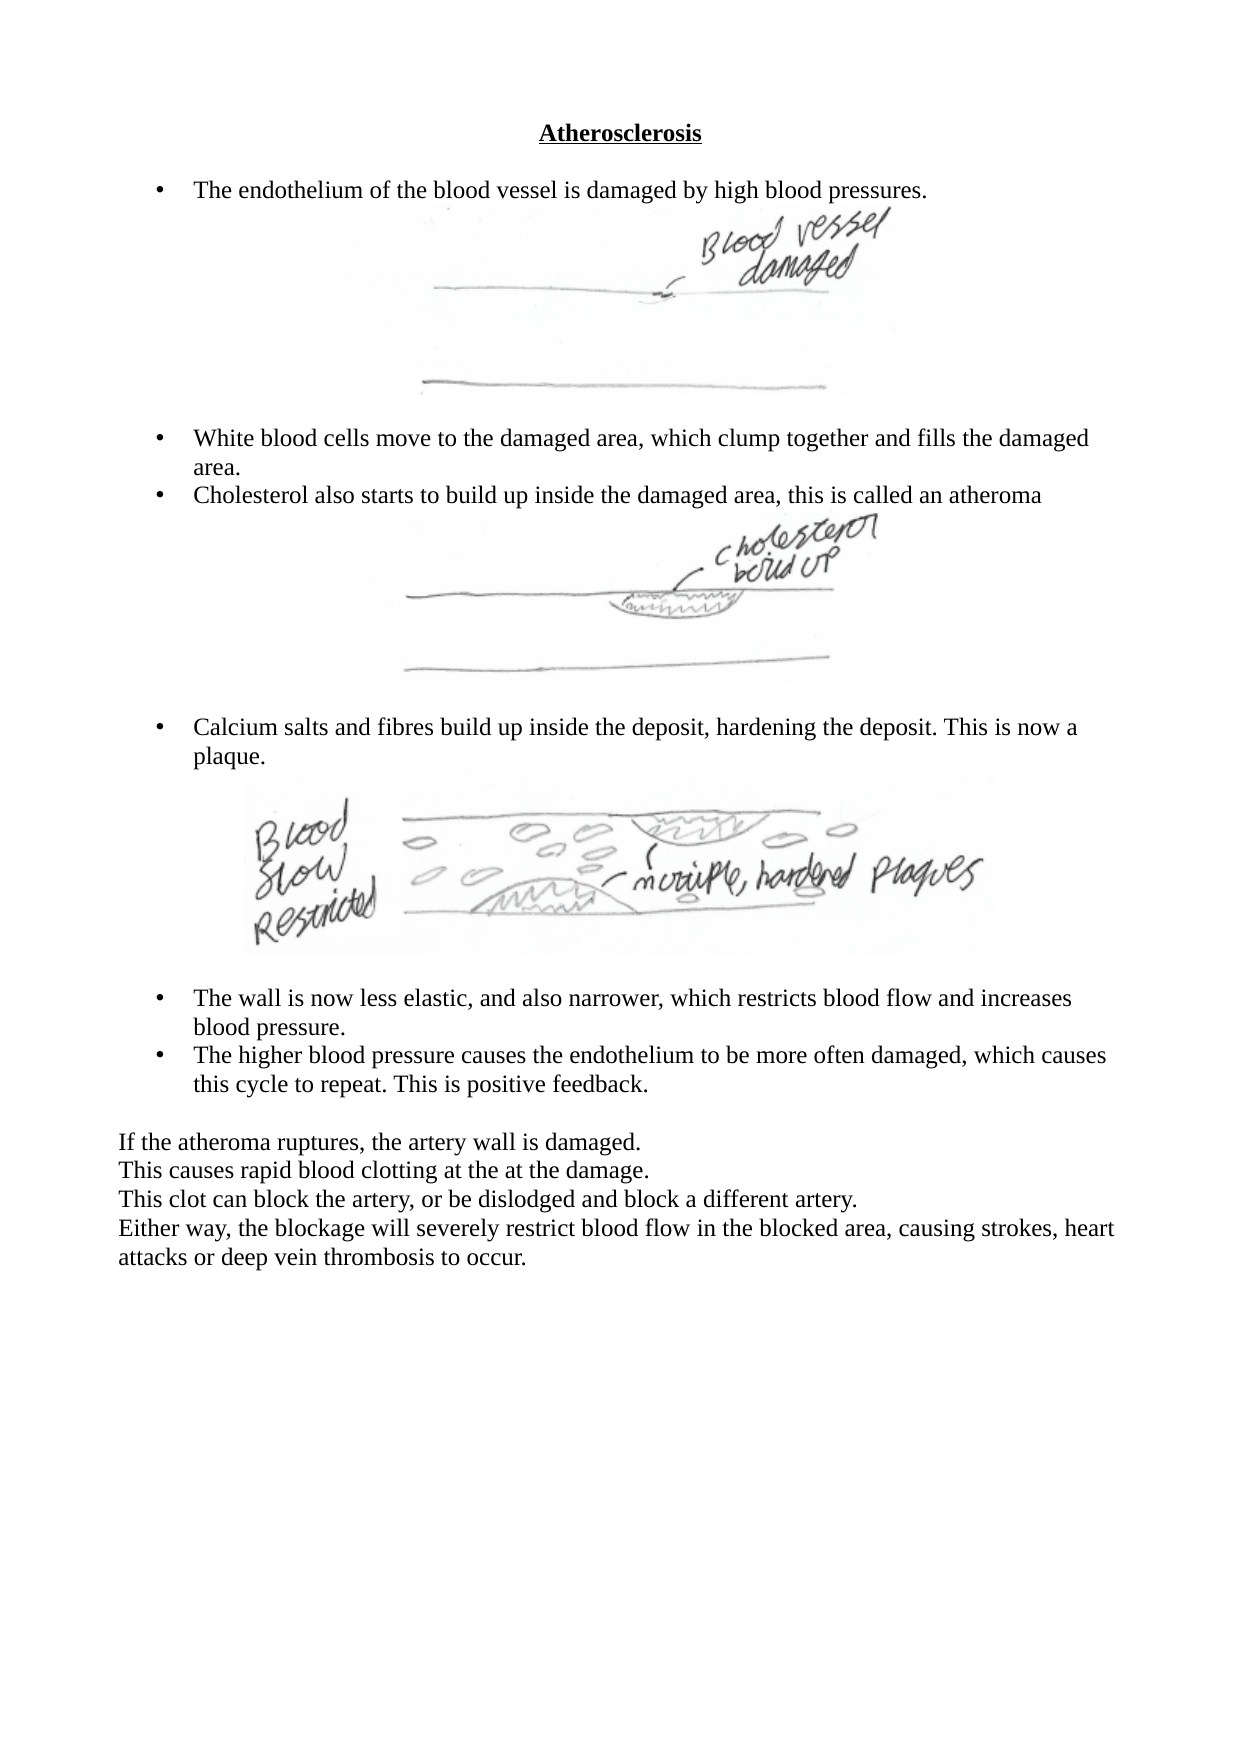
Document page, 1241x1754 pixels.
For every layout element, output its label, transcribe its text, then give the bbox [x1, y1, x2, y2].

picture [359, 509, 881, 684]
text This causes rapid blood clotting at the at the damage. [118, 1155, 1122, 1184]
list White blood cells move to the damaged area, which clump together and fills the damaged area. [156, 423, 1122, 481]
text If the atheroma ruptures, the artery wall is damaged. [118, 1127, 1122, 1155]
list The endothelium of the blood vessel is damaged by high blood pressures. [156, 176, 1122, 204]
list The higher blood pressure causes the endothelium to be more often damaged, which causes this cycle to repeat. This is positive feedback. [156, 1040, 1122, 1098]
picture [342, 204, 898, 395]
list Calcium salts and fibres build up inside the deposit, hardening the deposit. This is now a plaque. [156, 712, 1122, 770]
text Atherosclerosis [118, 118, 1122, 147]
text This clot can block the artery, or be dislodged and block a different artery. [118, 1184, 1122, 1213]
text Either way, the blockage will severely restrict blood flow in the blocked area, causing strokes, heart attacks or deep vein thrombosis to occur. [118, 1213, 1122, 1270]
picture [244, 769, 996, 955]
list The wall is now less elastic, and also narrower, which restricts blood flow and increases blood pressure. [156, 983, 1122, 1040]
list Cholesterol also starts to build up inside the damaged area, this is called an atheroma [156, 481, 1122, 509]
